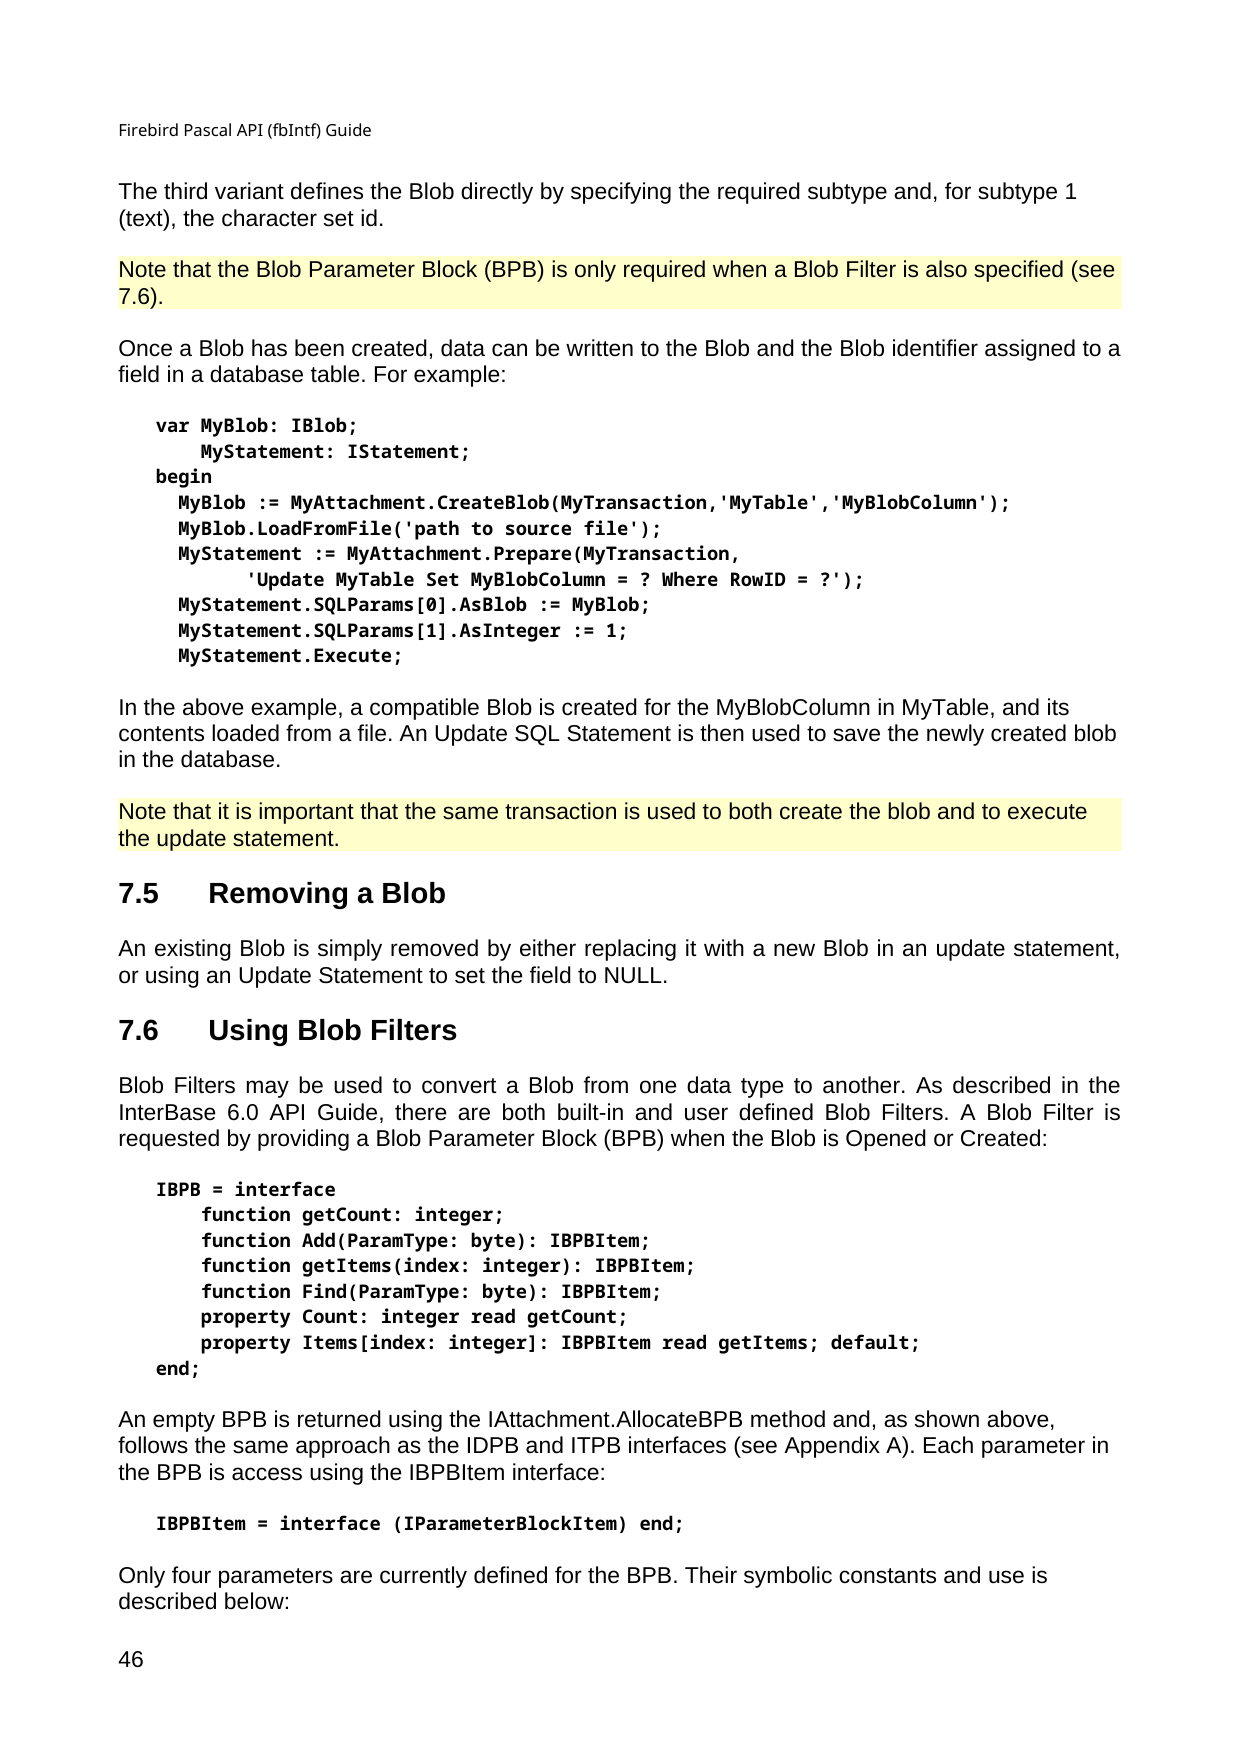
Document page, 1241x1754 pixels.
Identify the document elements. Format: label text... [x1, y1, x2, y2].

text MyStatement.SQLParams[1].AsInteger := 1; [156, 617, 1122, 642]
text Blob Filters may be used to convert a Blob from one data type to another. As described in the InterBase 6.0 API Guide, there are both built-in and user defined Blob Filters. A Blob Filter is requested by providing a Blob Parameter Block (BPB) when the Blob is Opened or Created: [118, 1072, 1122, 1151]
text MyBlob := MyAttachment.CreateBlob(MyTransaction,'MyTable','MyBlobColumn'); [156, 489, 1122, 515]
text 'Update MyTable Set MyBlobColumn = ? Where RowID = ?'); [156, 566, 1122, 591]
text An existing Blob is simply removed by either replacing it with a new Blob in an update statement, or using an Update Statement to set the field to NULL. [118, 935, 1122, 988]
text property Count: integer read getCount; [156, 1304, 1122, 1329]
text Once a Blob has been created, data can be written to the Blob and the Blob identifier assigned to a field in a database table. For example: [118, 334, 1122, 387]
subtitle Removing a Blob [118, 876, 1122, 910]
text Note that it is important that the same transaction is used to both create the blob and to execute the update statement. [118, 798, 1122, 851]
text MyStatement.SQLParams[0].AsBlob := MyBlob; [156, 591, 1122, 617]
text Note that the Blob Parameter Block (BPB) is only required when a Blob Filter is also specified (see 7.6). [118, 256, 1122, 309]
subtitle Using Blob Filters [118, 1013, 1122, 1047]
text function getItems(index: integer): IBPBItem; [156, 1253, 1122, 1278]
text begin [156, 464, 1122, 489]
text property Items[index: integer]: IBPBItem read getItems; default; [156, 1329, 1122, 1355]
text end; [156, 1355, 1122, 1380]
text var MyBlob: IBlob; [156, 413, 1122, 438]
text An empty BPB is returned using the IAttachment.AllocateBPB method and, as shown above, follows the same approach as the IDPB and ITPB interfaces (see Appendix A.). Each parameter in the BPB is access using the IBPBItem interface: [118, 1406, 1122, 1485]
text MyStatement: IStatement; [156, 438, 1122, 464]
text function Find(ParamType: byte): IBPBItem; [156, 1278, 1122, 1304]
text MyStatement := MyAttachment.Prepare(MyTransaction, [156, 540, 1122, 566]
text function getCount: integer; [156, 1202, 1122, 1227]
text IBPBItem = interface (IParameterBlockItem) end; [156, 1511, 1122, 1536]
text function Add(ParamType: byte): IBPBItem; [156, 1227, 1122, 1253]
text In the above example, a compatible Blob is created for the MyBlobColumn in MyTable, and its contents loaded from a file. An Update SQL Statement is then used to save the newly created blob in the database. [118, 693, 1122, 773]
text MyBlob.LoadFromFile('path to source file'); [156, 515, 1122, 540]
text MyStatement.Execute; [156, 642, 1122, 668]
text Only four parameters are currently defined for the BPB. Their symbolic constants and use is described below: [118, 1562, 1122, 1614]
text The third variant defines the Blob directly by specifying the required subtype and, for subtype 1 (text), the character set id. [118, 178, 1122, 231]
text IBPB = interface [156, 1176, 1122, 1202]
